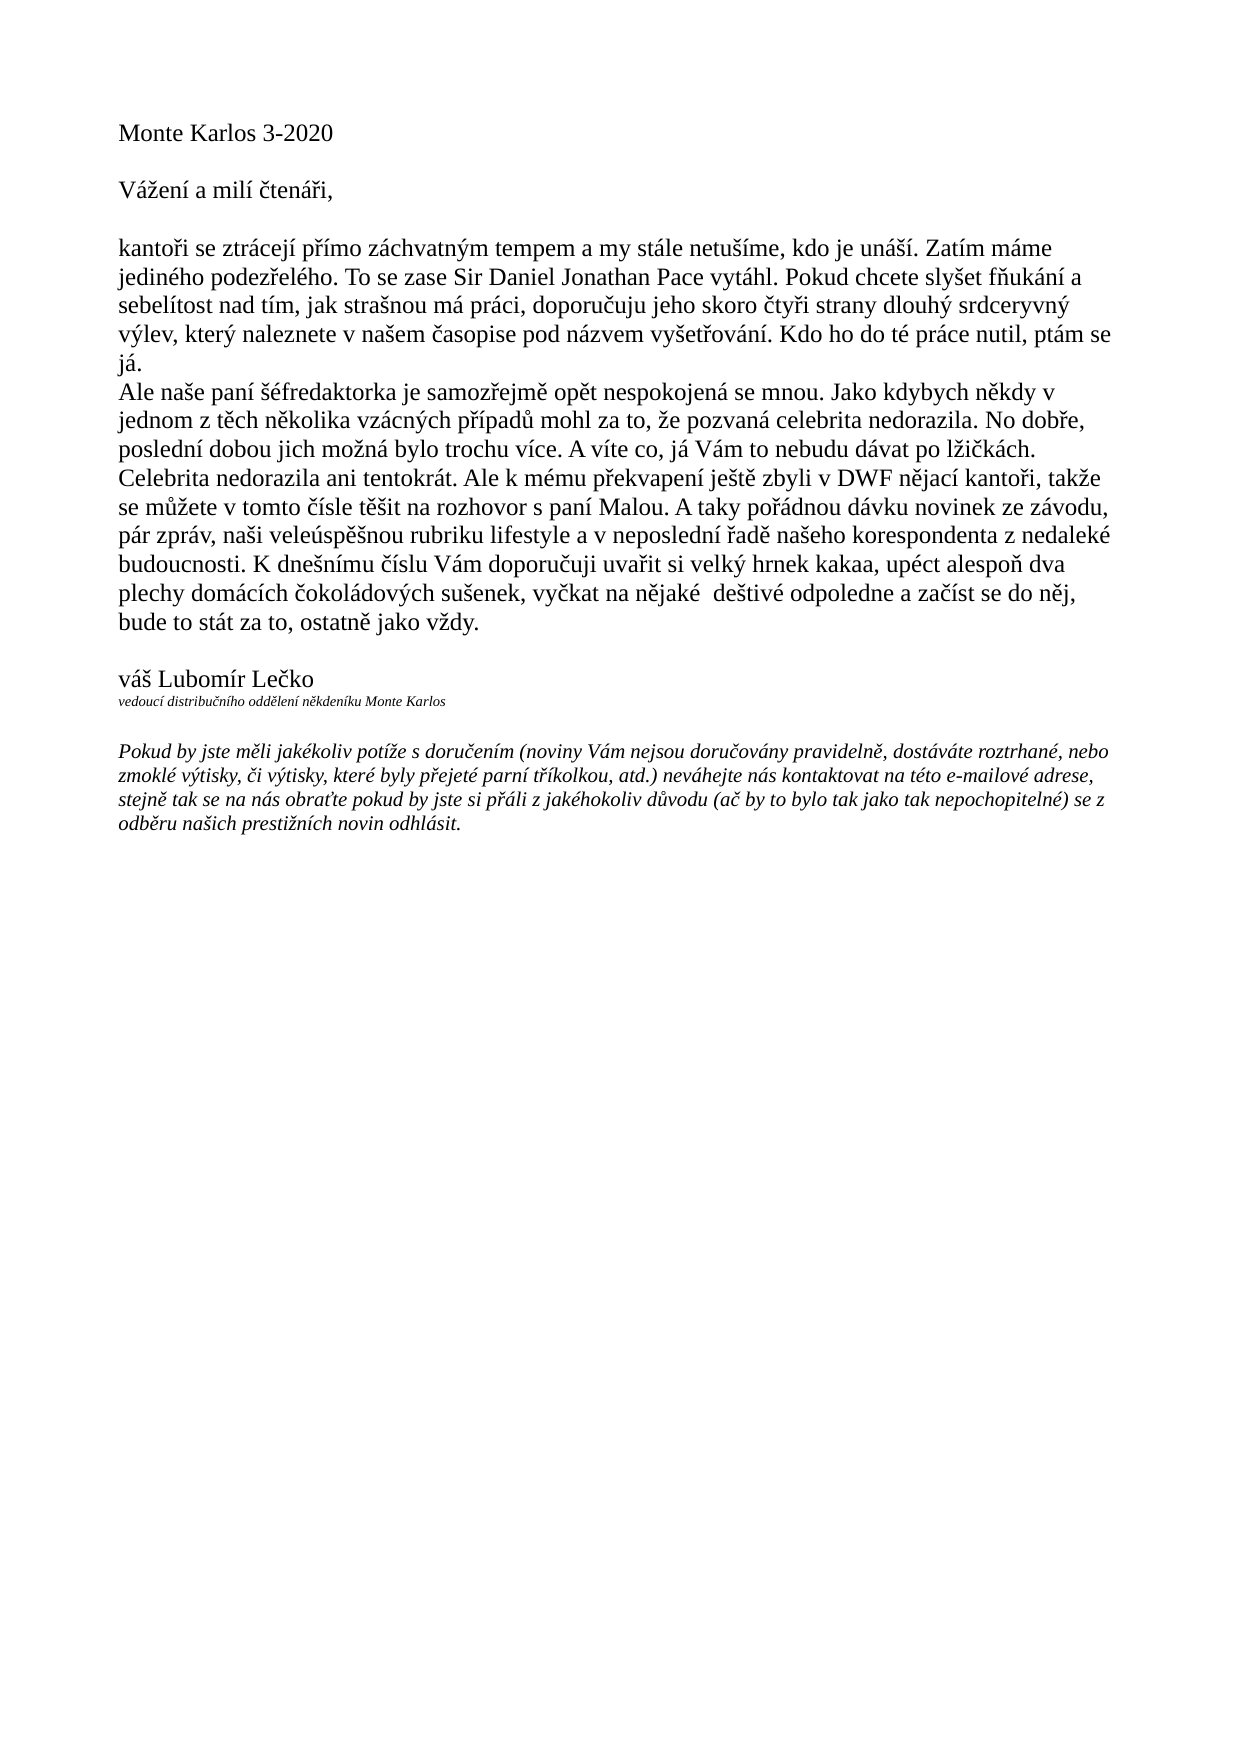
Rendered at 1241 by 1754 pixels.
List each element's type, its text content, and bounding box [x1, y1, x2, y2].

text Vážení a milí čtenáři, [118, 176, 1122, 204]
text Pokud by jste měli jakékoliv potíže s doručením (noviny Vám nejsou doručovány pravidelně, dostáváte roztrhané, nebo zmoklé výtisky, či výtisky, které byly přejeté parní tříkolkou, atd.) neváhejte nás kontaktovat na této e-mailové adrese, stejně tak se na nás obraťte pokud by jste si přáli z jakéhokoliv důvodu (ač by to bylo tak jako tak nepochopitelné) se z odběru našich prestižních novin odhlásit. [118, 739, 1122, 835]
text vedoucí distribučního oddělení někdeníku Monte Karlos [118, 693, 1122, 710]
text Monte Karlos 3-2020 [118, 118, 1122, 147]
text váš Lubomír Lečko [118, 664, 1122, 693]
text Ale naše paní šéfredaktorka je samozřejmě opět nespokojená se mnou. Jako kdybych někdy v jednom z těch několika vzácných případů mohl za to, že pozvaná celebrita nedorazila. No dobře, poslední dobou jich možná bylo trochu více. A víte co, já Vám to nebudu dávat po lžičkách. Celebrita nedorazila ani tentokrát. Ale k mému překvapení ještě zbyli v DWF nějací kantoři, takže se můžete v tomto čísle těšit na rozhovor s paní Malou. A taky pořádnou dávku novinek ze závodu, pár zpráv, naši veleúspěšnou rubriku lifestyle a v neposlední řadě našeho korespondenta z nedaleké budoucnosti. K dnešnímu číslu Vám doporučuji uvařit si velký hrnek kakaa, upéct alespoň dva plechy domácích čokoládových sušenek, vyčkat na nějaké deštivé odpoledne a začíst se do něj, bude to stát za to, ostatně jako vždy. [118, 377, 1122, 636]
text kantoři se ztrácejí přímo záchvatným tempem a my stále netušíme, kdo je unáší. Zatím máme jediného podezřelého. To se zase Sir Daniel Jonathan Pace vytáhl. Pokud chcete slyšet fňukání a sebelítost nad tím, jak strašnou má práci, doporučuju jeho skoro čtyři strany dlouhý srdceryvný výlev, který naleznete v našem časopise pod názvem vyšetřování. Kdo ho do té práce nutil, ptám se já. [118, 233, 1122, 377]
